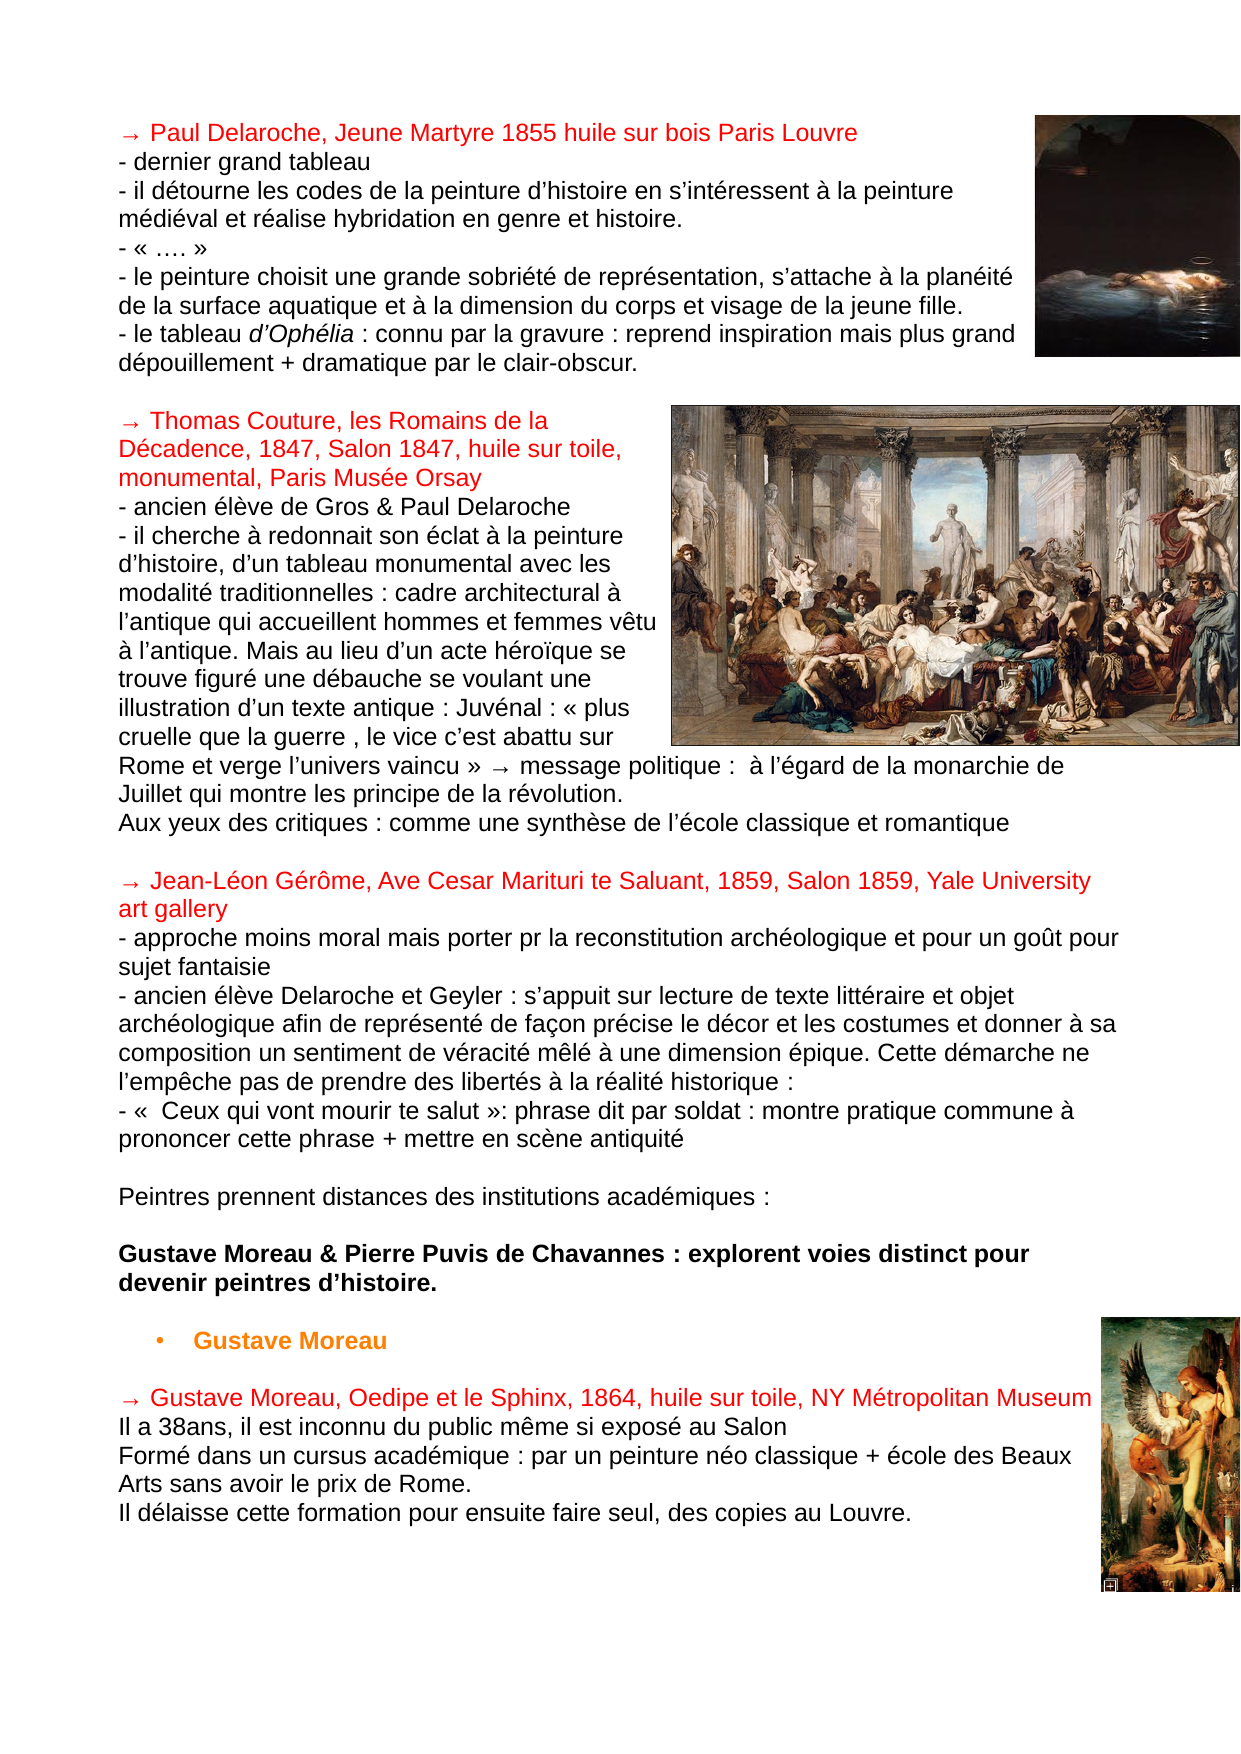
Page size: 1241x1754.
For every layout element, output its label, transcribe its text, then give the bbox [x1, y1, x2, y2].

text - « …. » [118, 233, 1034, 262]
picture [1034, 115, 1241, 357]
text Gustave Moreau & Pierre Puvis de Chavannes : explorent voies distinct pour devenir peintres d’histoire. [118, 1239, 1122, 1297]
list Gustave Moreau [156, 1326, 1101, 1354]
text - il détourne les codes de la peinture d’histoire en s’intéressent à la peinture médiéval et réalise hybridation en genre et histoire. [118, 176, 1034, 233]
text → Gustave Moreau, Oedipe et le Sphinx, 1864, huile sur toile, NY Métropolitan Museum [118, 1383, 1101, 1412]
text → Thomas Couture, les Romains de la Décadence, 1847, Salon 1847, huile sur toile, monumental, Paris Musée Orsay [118, 406, 671, 492]
text Il délaisse cette formation pour ensuite faire seul, des copies au Louvre. [118, 1498, 1101, 1527]
text Aux yeux des critiques : comme une synthèse de l’école classique et romantique [118, 808, 1122, 837]
picture [671, 405, 1240, 746]
text - dernier grand tableau [118, 147, 1034, 176]
text - approche moins moral mais porter pr la reconstitution archéologique et pour un goût pour sujet fantaisie [118, 923, 1122, 981]
text - « Ceux qui vont mourir te salut »: phrase dit par soldat : montre pratique commune à prononcer cette phrase + mettre en scène antiquité [118, 1096, 1122, 1153]
text Peintres prennent distances des institutions académiques : [118, 1182, 1122, 1211]
text - le peinture choisit une grande sobriété de représentation, s’attache à la planéité de la surface aquatique et à la dimension du corps et visage de la jeune fille. [118, 262, 1034, 319]
text - ancien élève Delaroche et Geyler : s’appuit sur lecture de texte littéraire et objet archéologique afin de représenté de façon précise le décor et les costumes et donner à sa composition un sentiment de véracité mêlé à une dimension épique. Cette démarche ne l’empêche pas de prendre des libertés à la réalité historique : [118, 981, 1122, 1096]
picture [1101, 1317, 1241, 1592]
text - le tableau d’Ophélia : connu par la gravure : reprend inspiration mais plus grand dépouillement + dramatique par le clair-obscur. [118, 319, 1122, 377]
text Formé dans un cursus académique : par un peinture néo classique + école des Beaux Arts sans avoir le prix de Rome. [118, 1441, 1101, 1498]
text - ancien élève de Gros & Paul Delaroche [118, 492, 671, 521]
text → Jean-Léon Gérôme, Ave Cesar Marituri te Saluant, 1859, Salon 1859, Yale University art gallery [118, 866, 1122, 923]
text - il cherche à redonnait son éclat à la peinture d’histoire, d’un tableau monumental avec les modalité traditionnelles : cadre architectural à l’antique qui accueillent hommes et femmes vêtu à l’antique. Mais au lieu d’un acte héroïque se trouve figuré une débauche se voulant une illustration d’un texte antique : Juvénal : « plus cruelle que la guerre , le vice c’est abattu sur Rome et verge l’univers vaincu » → message politique : à l’égard de la monarchie de Juillet qui montre les principe de la révolution. [118, 521, 1122, 808]
text → Paul Delaroche, Jeune Martyre 1855 huile sur bois Paris Louvre [118, 118, 1034, 147]
text Il a 38ans, il est inconnu du public même si exposé au Salon [118, 1412, 1101, 1441]
